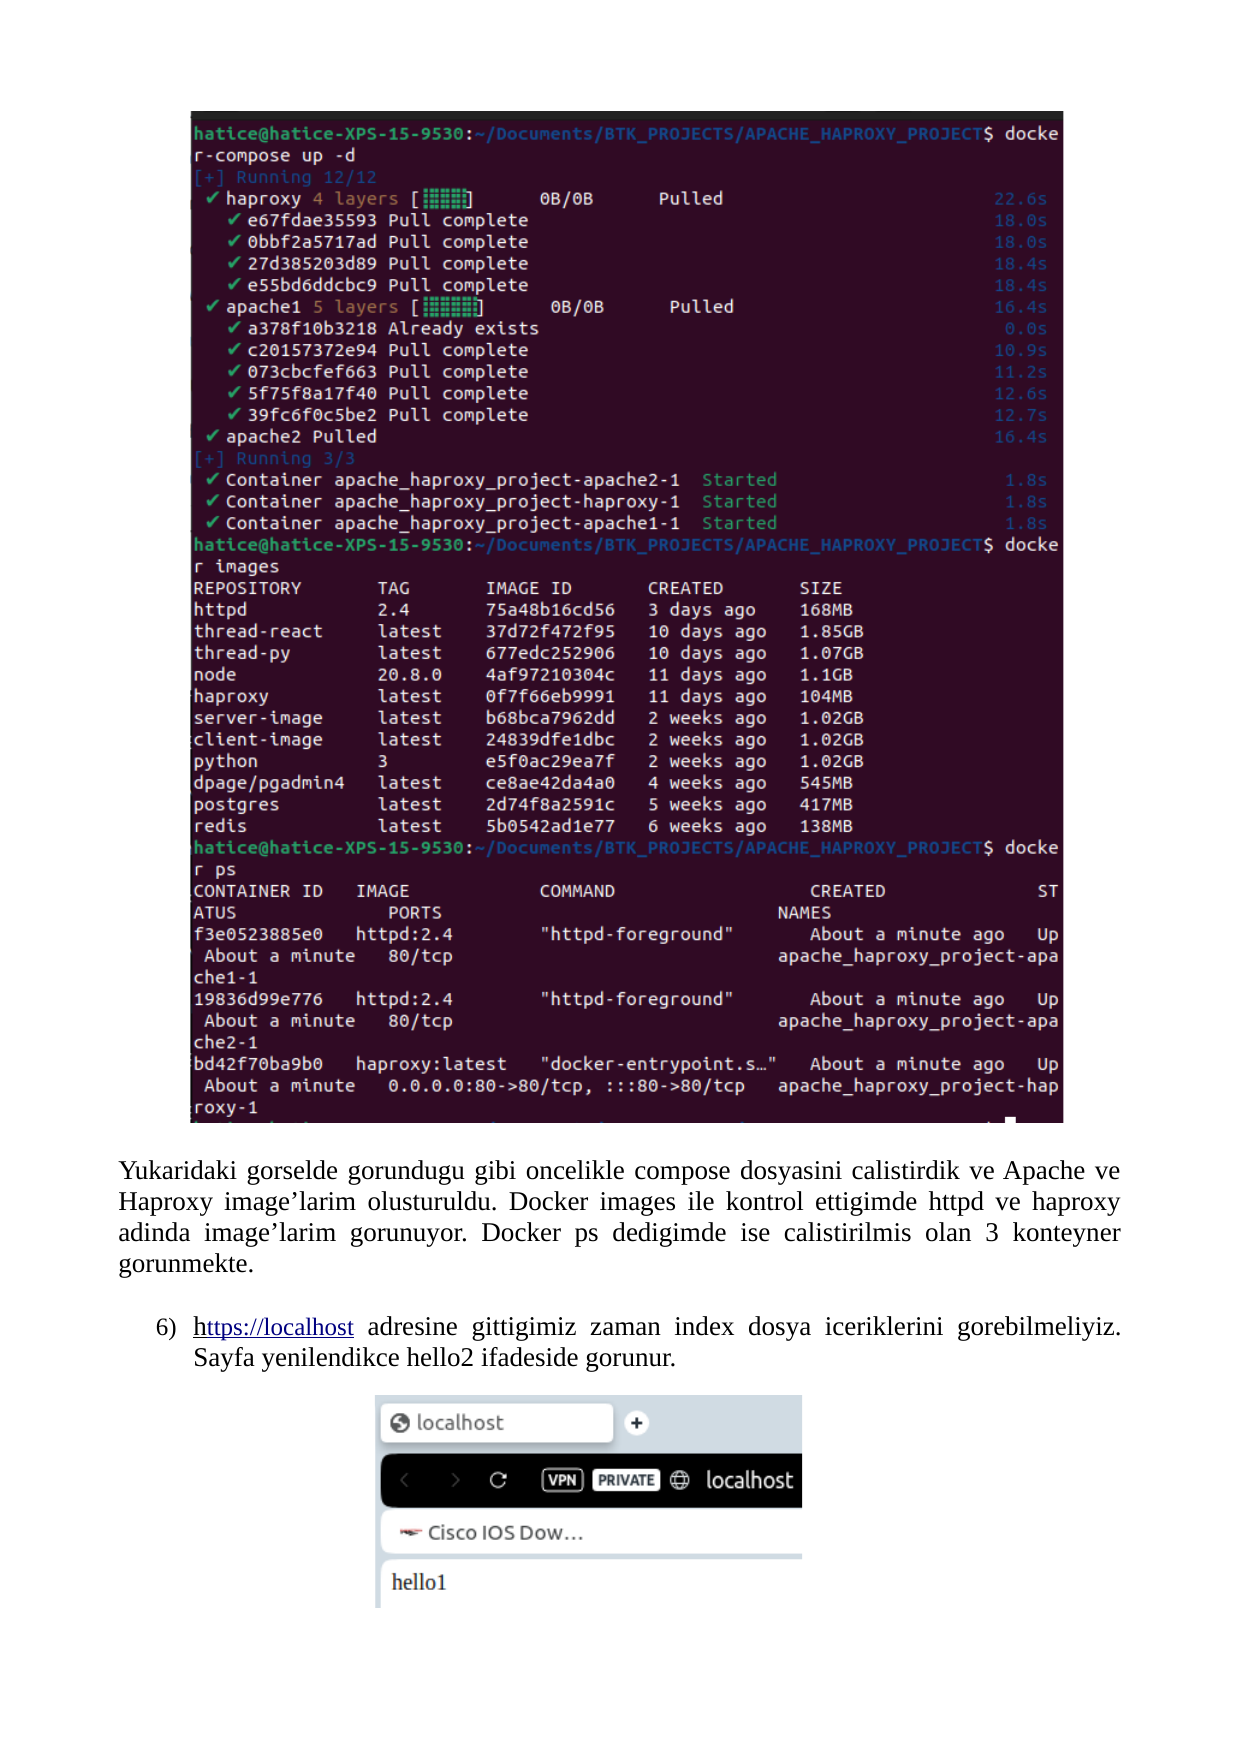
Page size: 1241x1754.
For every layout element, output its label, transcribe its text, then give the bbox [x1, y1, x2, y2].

list https://localhost adresine gittigimiz zaman index dosya iceriklerini gorebilmeliyiz. Sayfa yenilendikce hello2 ifadeside gorunur. [156, 1310, 1122, 1372]
picture [374, 1395, 803, 1608]
text Yukaridaki gorselde gorundugu gibi oncelikle compose dosyasini calistirdik ve Apache ve Haproxy image’larim olusturuldu. Docker images ile kontrol ettigimde httpd ve haproxy adinda image’larim gorunuyor. Docker ps dedigimde ise calistirilmis olan 3 konteyner gorunmekte. [118, 1154, 1122, 1279]
picture [190, 111, 1064, 1123]
